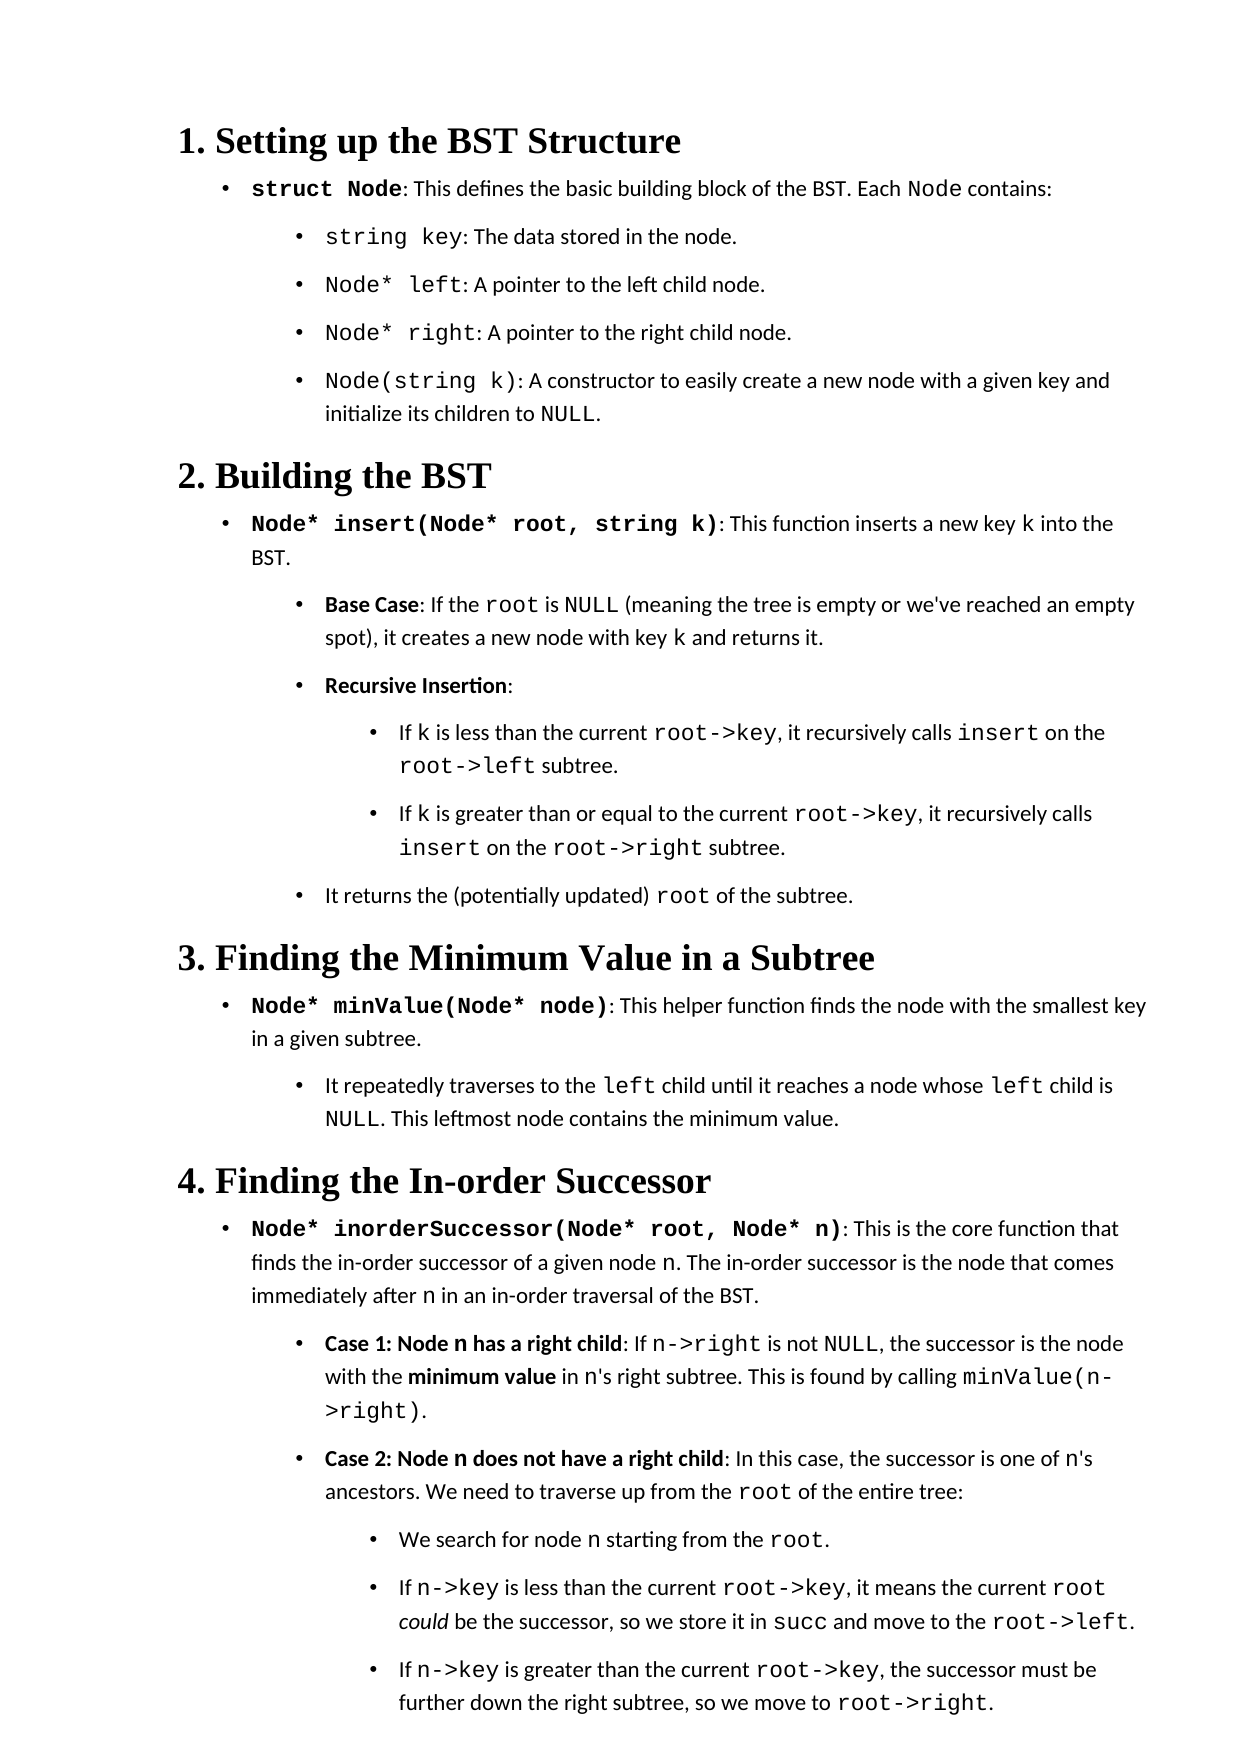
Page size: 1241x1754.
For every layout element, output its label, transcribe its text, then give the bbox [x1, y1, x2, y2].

list Node* left: A pointer to the left child node. [295, 270, 1152, 299]
list It repeatedly traverses to the left child until it reaches a node whose left child is NULL. This leftmost node contains the minimum value. [295, 1071, 1152, 1133]
list struct Node: This defines the basic building block of the BST. Each Node contains: [222, 174, 1152, 203]
list Case 2: Node n does not have a right child: In this case, the successor is one of n's ancestors. We need to traverse up from the root of the entire tree: [295, 1444, 1152, 1506]
list If n->key is less than the current root->key, it means the current root could be the successor, so we store it in succ and move to the root->left. [369, 1573, 1152, 1636]
list It returns the (potentially updated) root of the subtree. [295, 881, 1152, 910]
list string key: The data stored in the node. [295, 222, 1152, 251]
subtitle 3. Finding the Minimum Value in a Subtree [177, 935, 1152, 978]
list Node* right: A pointer to the right child node. [295, 318, 1152, 347]
list Base Case: If the root is NULL (meaning the tree is empty or we've reached an empty spot), it creates a new node with key k and returns it. [295, 590, 1152, 652]
list We search for node n starting from the root. [369, 1525, 1152, 1554]
list Case 1: Node n has a right child: If n->right is not NULL, the successor is the node with the minimum value in n's right subtree. This is found by calling minValue(n->right). [295, 1329, 1152, 1425]
list Recursive Insertion: [295, 671, 1152, 699]
list If k is less than the current root->key, it recursively calls insert on the root->left subtree. [369, 718, 1152, 780]
subtitle 4. Finding the In-order Successor [177, 1159, 1152, 1202]
subtitle 1. Setting up the BST Structure [177, 118, 1152, 161]
list Node* inorderSuccessor(Node* root, Node* n): This is the core function that finds the in-order successor of a given node n. The in-order successor is the node that comes immediately after n in an in-order traversal of the BST. [222, 1214, 1152, 1310]
list If k is greater than or equal to the current root->key, it recursively calls insert on the root->right subtree. [369, 799, 1152, 862]
list Node* insert(Node* root, string k): This function inserts a new key k into the BST. [222, 509, 1152, 571]
list Node(string k): A constructor to easily create a new node with a given key and initialize its children to NULL. [295, 366, 1152, 429]
list Node* minValue(Node* node): This helper function finds the node with the smallest key in a given subtree. [222, 991, 1152, 1052]
list If n->key is greater than the current root->key, the successor must be further down the right subtree, so we move to root->right. [369, 1655, 1152, 1717]
subtitle 2. Building the BST [177, 454, 1152, 497]
